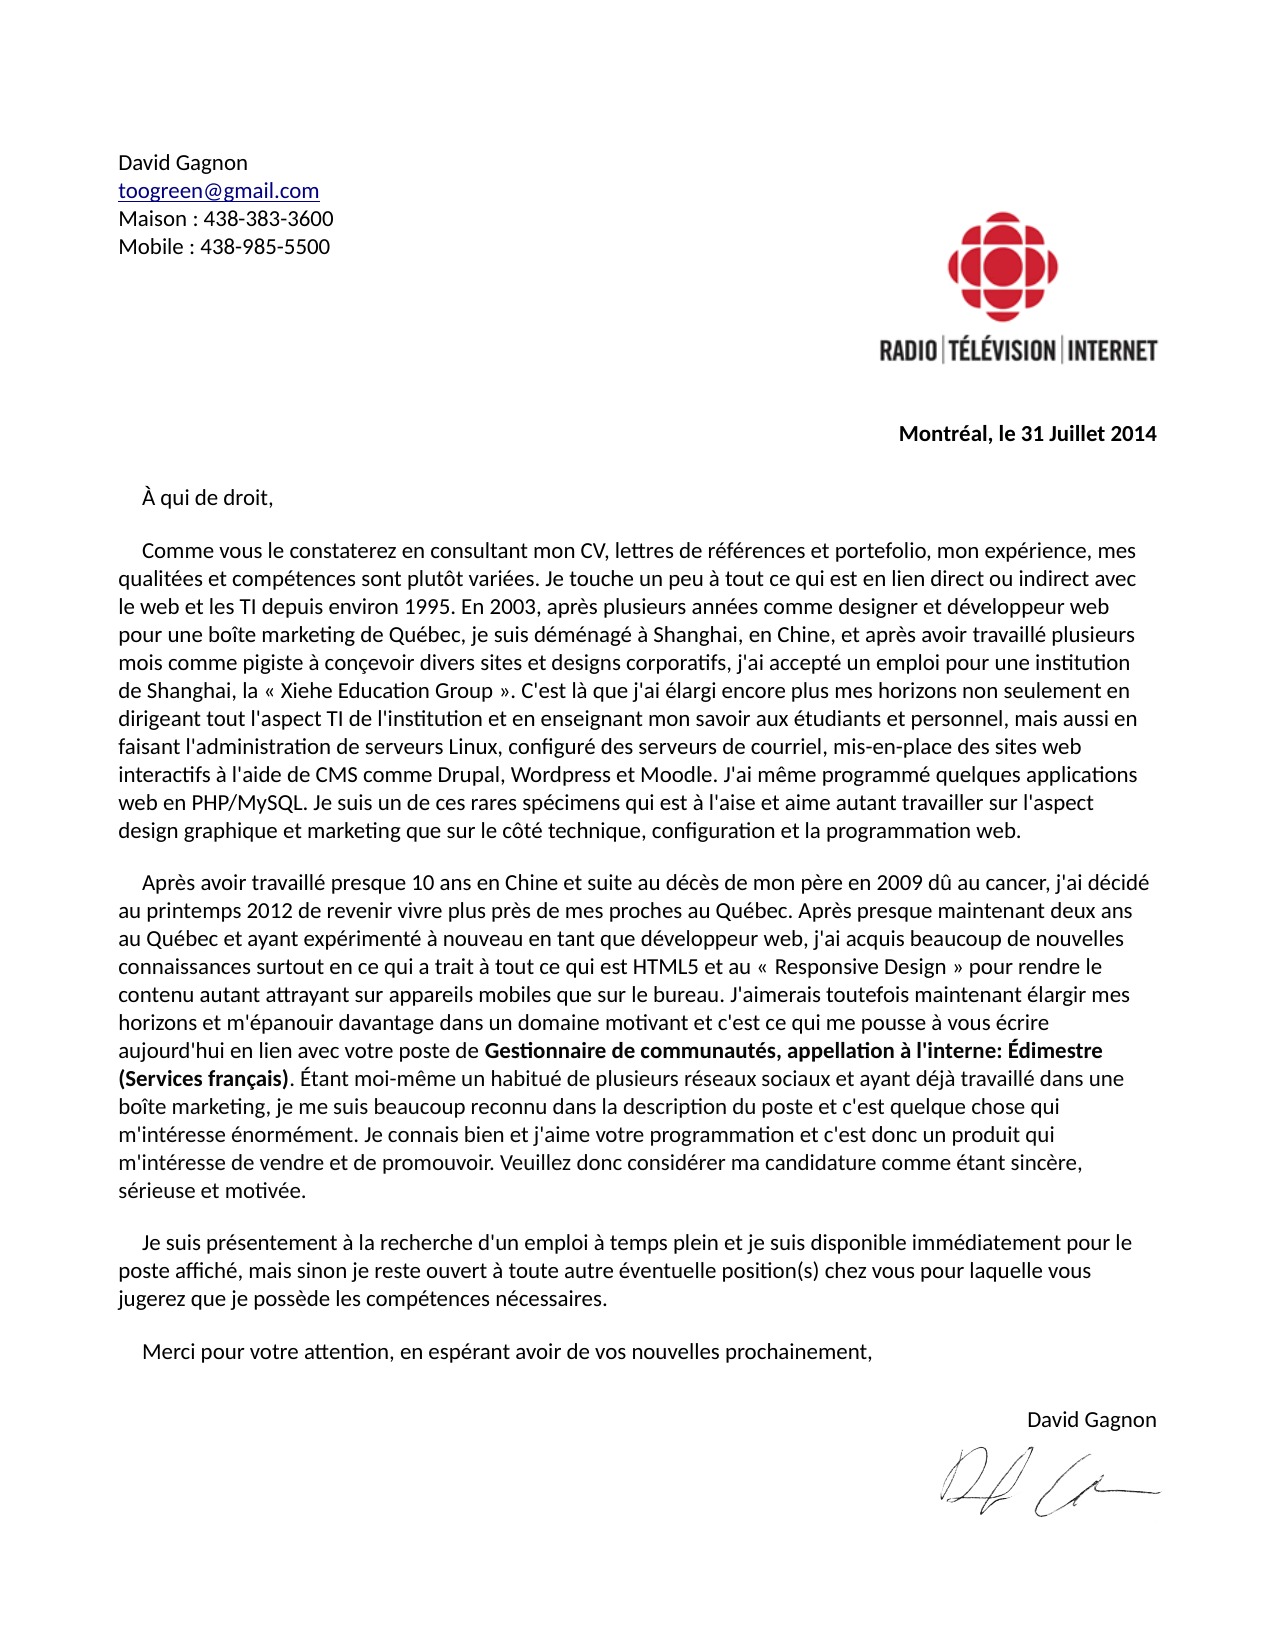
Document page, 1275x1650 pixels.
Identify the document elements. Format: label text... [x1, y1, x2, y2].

picture [878, 209, 1160, 483]
text Je suis présentement à la recherche d'un emploi à temps plein et je suis disponible immédiatement pour le poste affiché, mais sinon je reste ouvert à toute autre éventuelle position(s) chez vous pour laquelle vous jugerez que je possède les compétences nécessaires. [118, 1228, 1157, 1313]
text Merci pour votre attention, en espérant avoir de vos nouvelles prochainement, [118, 1337, 1157, 1365]
text David Gagnon [118, 1405, 1157, 1433]
text Après avoir travaillé presque 10 ans en Chine et suite au décès de mon père en 2009 dû au cancer, j'ai décidé au printemps 2012 de revenir vivre plus près de mes proches au Québec. Après presque maintenant deux ans au Québec et ayant expérimenté à nouveau en tant que développeur web, j'ai acquis beaucoup de nouvelles connaissances surtout en ce qui a trait à tout ce qui est HTML5 et au « Responsive Design » pour rendre le contenu autant attrayant sur appareils mobiles que sur le bureau. J'aimerais toutefois maintenant élargir mes horizons et m'épanouir davantage dans un domaine motivant et c'est ce qui me pousse à vous écrire aujourd'hui en lien avec votre poste de Gestionnaire de communautés, appellation à l'interne: Édimestre (Services français). Étant moi-même un habitué de plusieurs réseaux sociaux et ayant déjà travaillé dans une boîte marketing, je me suis beaucoup reconnu dans la description du poste et c'est quelque chose qui m'intéresse énormément. Je connais bien et j'aime votre programmation et c'est donc un produit qui m'intéresse de vendre et de promouvoir. Veuillez donc considérer ma candidature comme étant sincère, sérieuse et motivée. [118, 868, 1157, 1204]
text toogreen@gmail.com [118, 176, 1157, 204]
text Montréal, le 31 Juillet 2014 [118, 419, 878, 447]
text À qui de droit, [118, 483, 1157, 512]
text Mobile : 438-985-5500 [118, 232, 878, 261]
text David Gagnon [118, 148, 1157, 176]
picture [921, 1437, 1184, 1523]
text Maison : 438-383-3600 [118, 204, 1157, 232]
text Comme vous le constaterez en consultant mon CV, lettres de références et portefolio, mon expérience, mes qualitées et compétences sont plutôt variées. Je touche un peu à tout ce qui est en lien direct ou indirect avec le web et les TI depuis environ 1995. En 2003, après plusieurs années comme designer et développeur web pour une boîte marketing de Québec, je suis déménagé à Shanghai, en Chine, et après avoir travaillé plusieurs mois comme pigiste à conçevoir divers sites et designs corporatifs, j'ai accepté un emploi pour une institution de Shanghai, la « Xiehe Education Group ». C'est là que j'ai élargi encore plus mes horizons non seulement en dirigeant tout l'aspect TI de l'institution et en enseignant mon savoir aux étudiants et personnel, mais aussi en faisant l'administration de serveurs Linux, configuré des serveurs de courriel, mis-en-place des sites web interactifs à l'aide de CMS comme Drupal, Wordpress et Moodle. J'ai même programmé quelques applications web en PHP/MySQL. Je suis un de ces rares spécimens qui est à l'aise et aime autant travailler sur l'aspect design graphique et marketing que sur le côté technique, configuration et la programmation web. [118, 536, 1157, 844]
